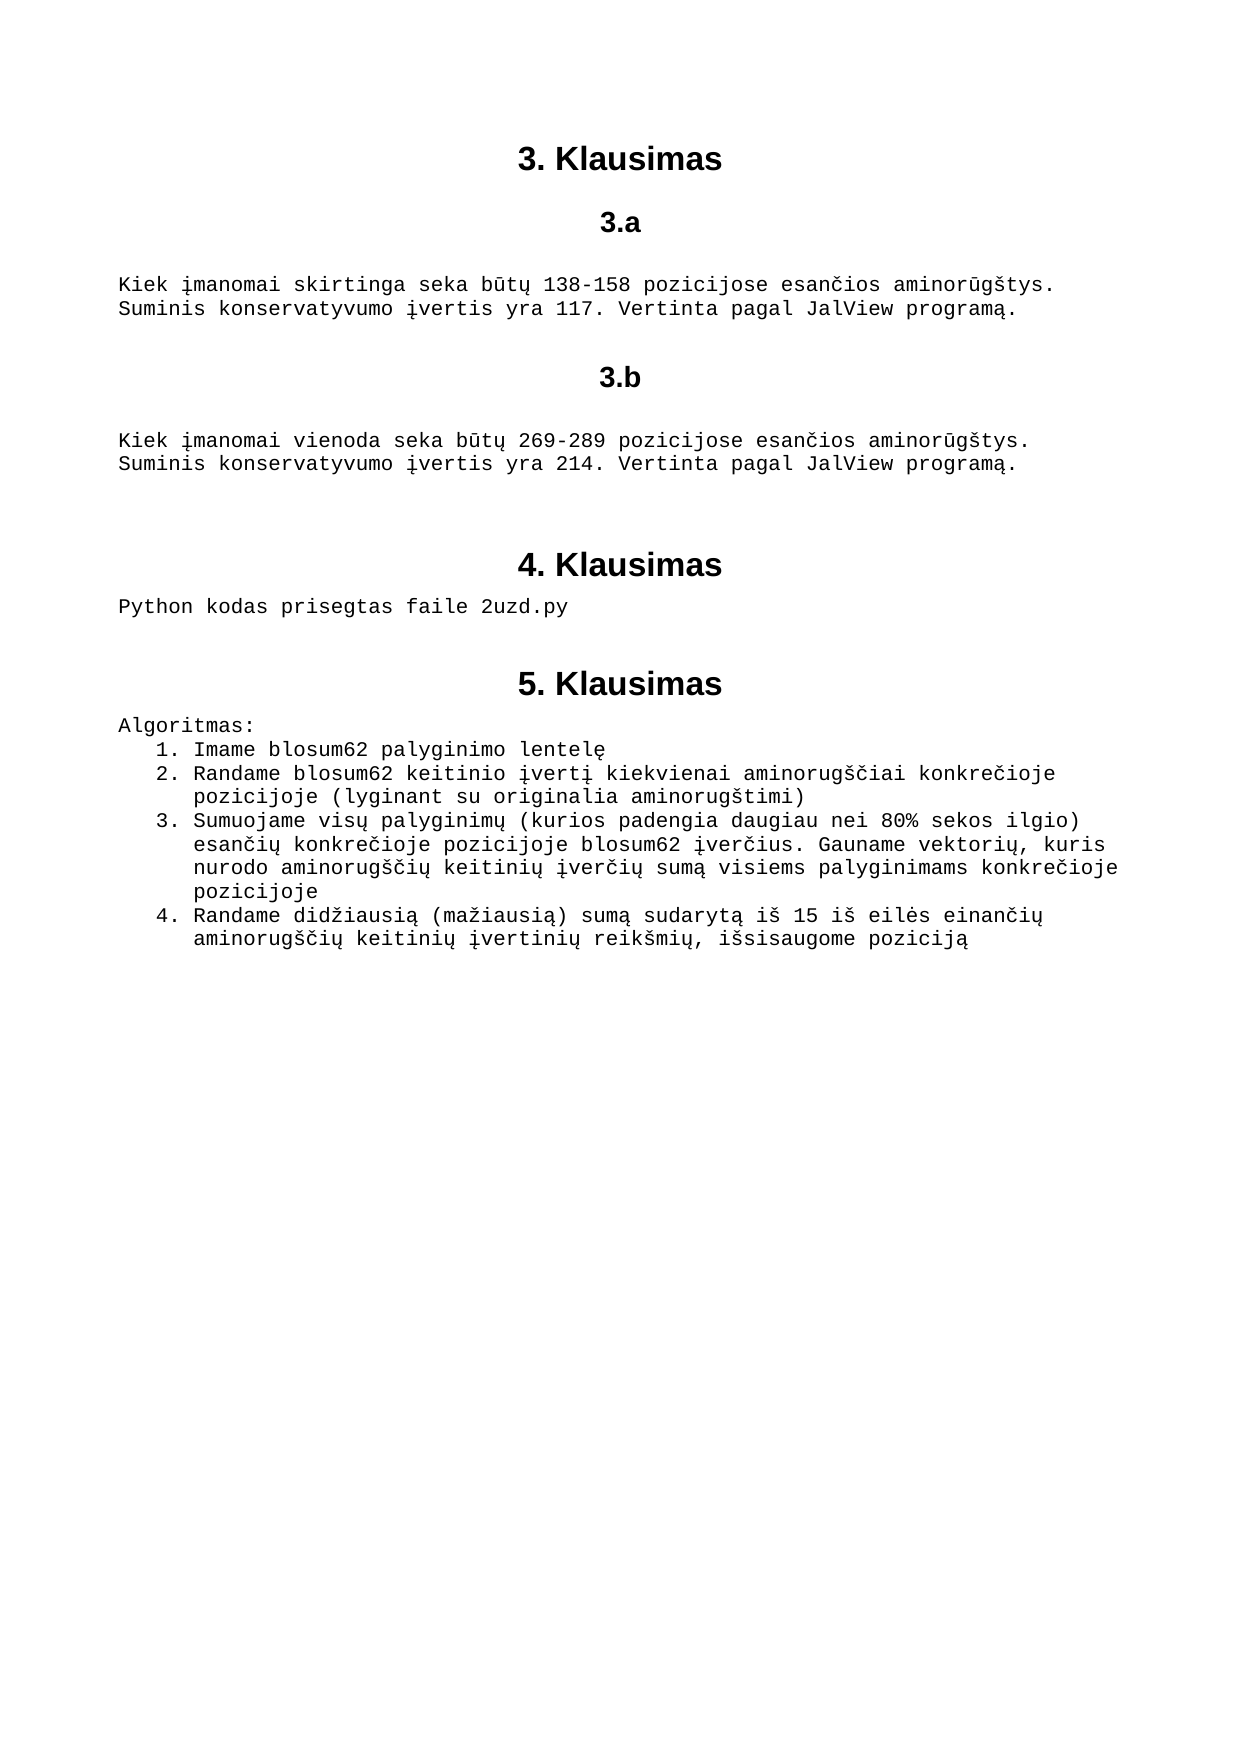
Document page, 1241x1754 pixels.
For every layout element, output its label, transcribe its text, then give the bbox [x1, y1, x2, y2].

list Randame blosum62 keitinio įvertį kiekvienai aminorugščiai konkrečioje pozicijoje (lyginant su originalia aminorugštimi) [156, 763, 1122, 810]
list Imame blosum62 palyginimo lentelę [156, 739, 1122, 763]
list Randame didžiausią (mažiausią) sumą sudarytą iš 15 iš eilės einančių aminorugščių keitinių įvertinių reikšmių, išsisaugome poziciją [156, 904, 1122, 952]
subtitle 3.a [118, 205, 1122, 238]
subtitle 3. Klausimas [118, 139, 1122, 178]
text Kiek įmanomai vienoda seka būtų 269-289 pozicijose esančios aminorūgštys. Suminis konservatyvumo įvertis yra 214. Vertinta pagal JalView programą. [118, 429, 1122, 477]
subtitle 5. Klausimas [118, 664, 1122, 703]
text Algoritmas: [118, 715, 1122, 739]
list Sumuojame visų palyginimų (kurios padengia daugiau nei 80% sekos ilgio) esančių konkrečioje pozicijoje blosum62 įverčius. Gauname vektorių, kuris nurodo aminorugščių keitinių įverčių sumą visiems palyginimams konkrečioje pozicijoje [156, 810, 1122, 904]
text Kiek įmanomai skirtinga seka būtų 138-158 pozicijose esančios aminorūgštys. Suminis konservatyvumo įvertis yra 117. Vertinta pagal JalView programą. [118, 274, 1122, 322]
subtitle 3.b [118, 360, 1122, 393]
subtitle 4. Klausimas [118, 545, 1122, 584]
text Python kodas prisegtas faile 2uzd.py [118, 596, 1122, 620]
